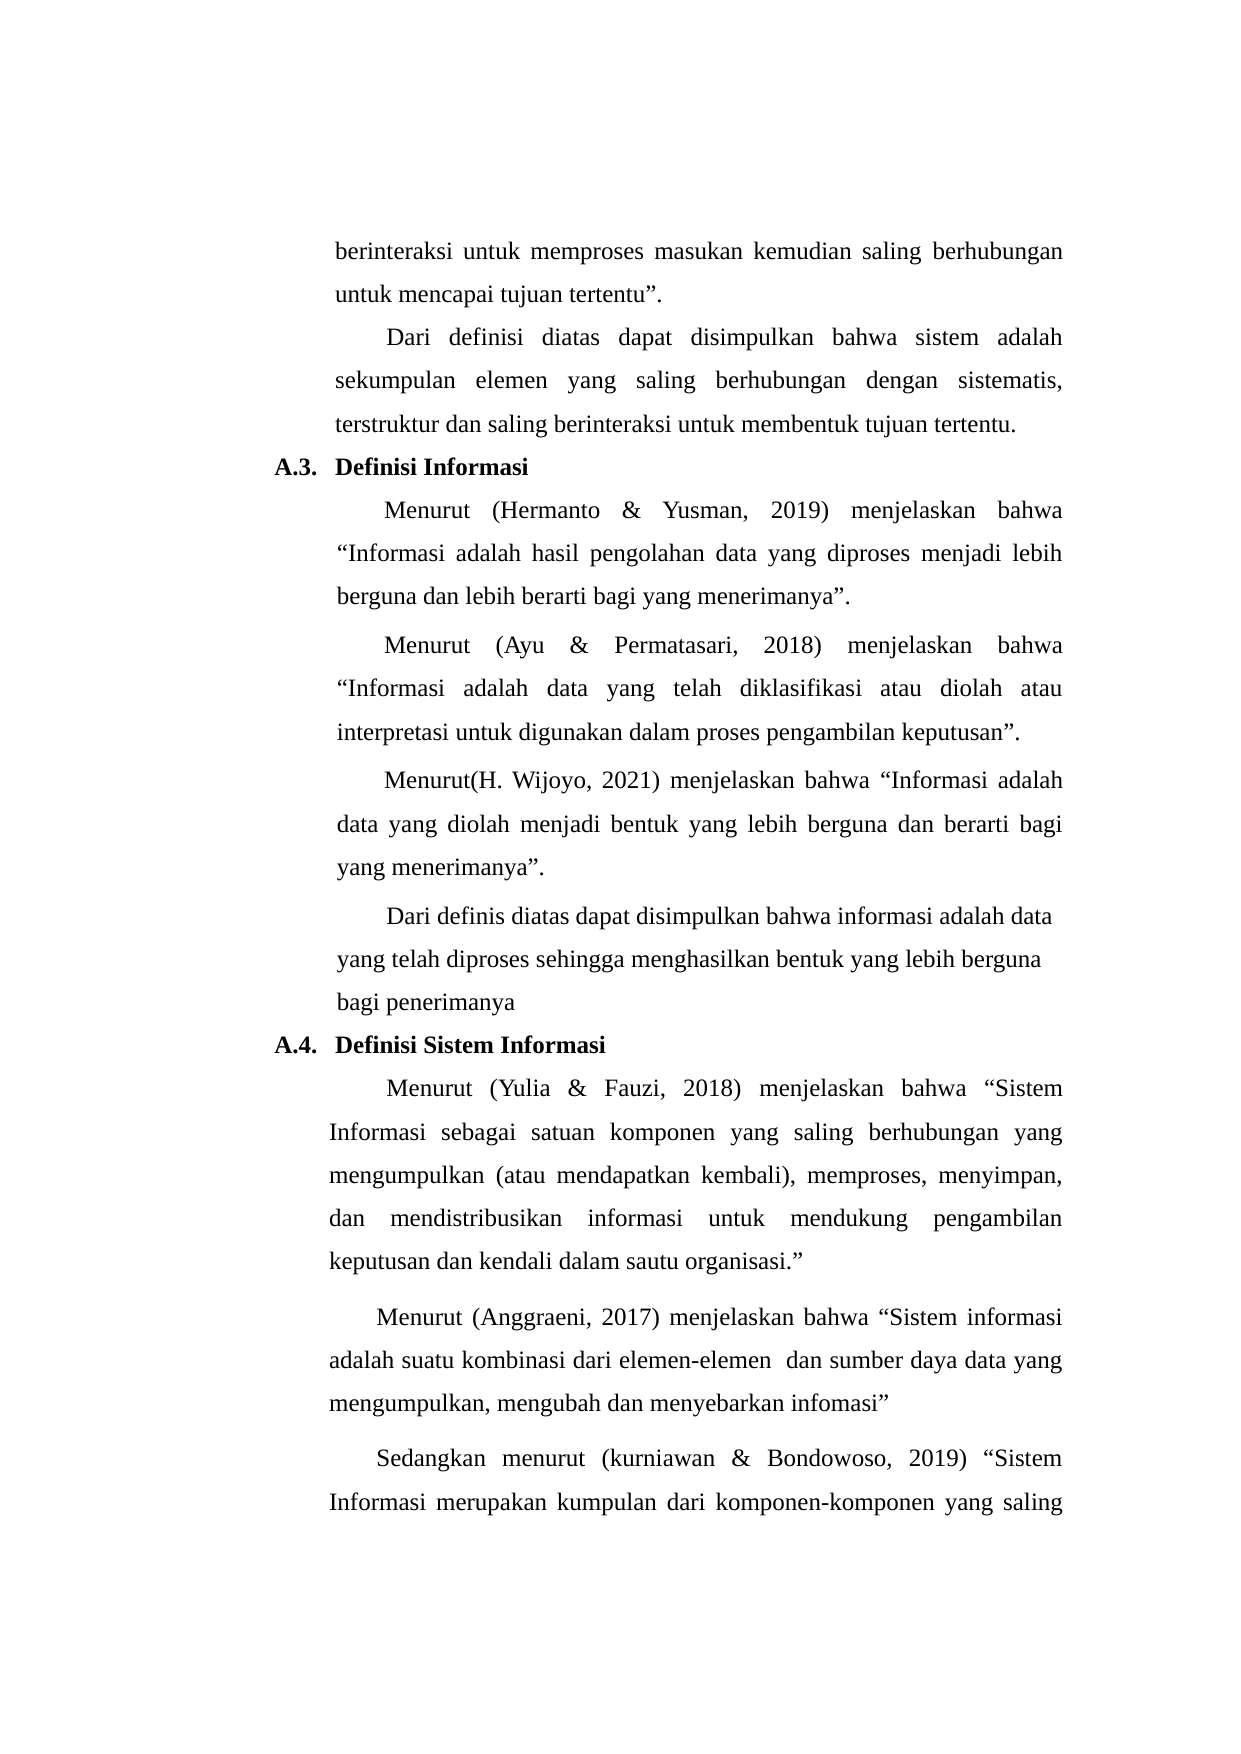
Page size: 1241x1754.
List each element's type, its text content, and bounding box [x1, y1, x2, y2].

title Dari definis diatas dapat disimpulkan bahwa informasi adalah data yang telah diproses sehingga menghasilkan bentuk yang lebih berguna bagi penerimanya [337, 901, 1063, 1016]
list berinteraksi untuk memproses masukan kemudian saling berhubungan untuk mencapai tujuan tertentu”. [274, 236, 1063, 308]
list Definisi Sistem Informasi [274, 1030, 1063, 1059]
text Menurut (Yulia & Fauzi, 2018) menjelaskan bahwa “Sistem Informasi sebagai satuan komponen yang saling berhubungan yang mengumpulkan (atau mendapatkan kembali), memproses, menyimpan, dan mendistribusikan informasi untuk mendukung pengambilan keputusan dan kendali dalam sautu organisasi.” [329, 1073, 1063, 1275]
list Dari definisi diatas dapat disimpulkan bahwa sistem adalah sekumpulan elemen yang saling berhubungan dengan sistematis, terstruktur dan saling berinteraksi untuk membentuk tujuan tertentu. [274, 322, 1063, 437]
text Menurut(H. Wijoyo, 2021)⁠ menjelaskan bahwa “Informasi adalah data yang diolah menjadi bentuk yang lebih berguna dan berarti bagi yang menerimanya”. [337, 766, 1063, 881]
text Menurut (Hermanto & Yusman, 2019)⁠ menjelaskan bahwa “Informasi adalah hasil pengolahan data yang diproses menjadi lebih berguna dan lebih berarti bagi yang menerimanya”. [337, 495, 1063, 610]
list Definisi Informasi [274, 452, 1063, 481]
text Sedangkan menurut (kurniawan & Bondowoso, 2019) “Sistem Informasi merupakan kumpulan dari komponen-komponen yang saling [329, 1443, 1063, 1515]
text Menurut (Anggraeni, 2017)⁠ menjelaskan bahwa “Sistem informasi adalah suatu kombinasi dari elemen-elemen dan sumber daya data yang mengumpulkan, mengubah dan menyebarkan infomasi”⁠ [329, 1302, 1063, 1417]
text Menurut (Ayu & Permatasari, 2018)⁠ menjelaskan bahwa “Informasi adalah data yang telah diklasifikasi atau diolah atau interpretasi untuk digunakan dalam proses pengambilan keputusan”. [337, 630, 1063, 745]
